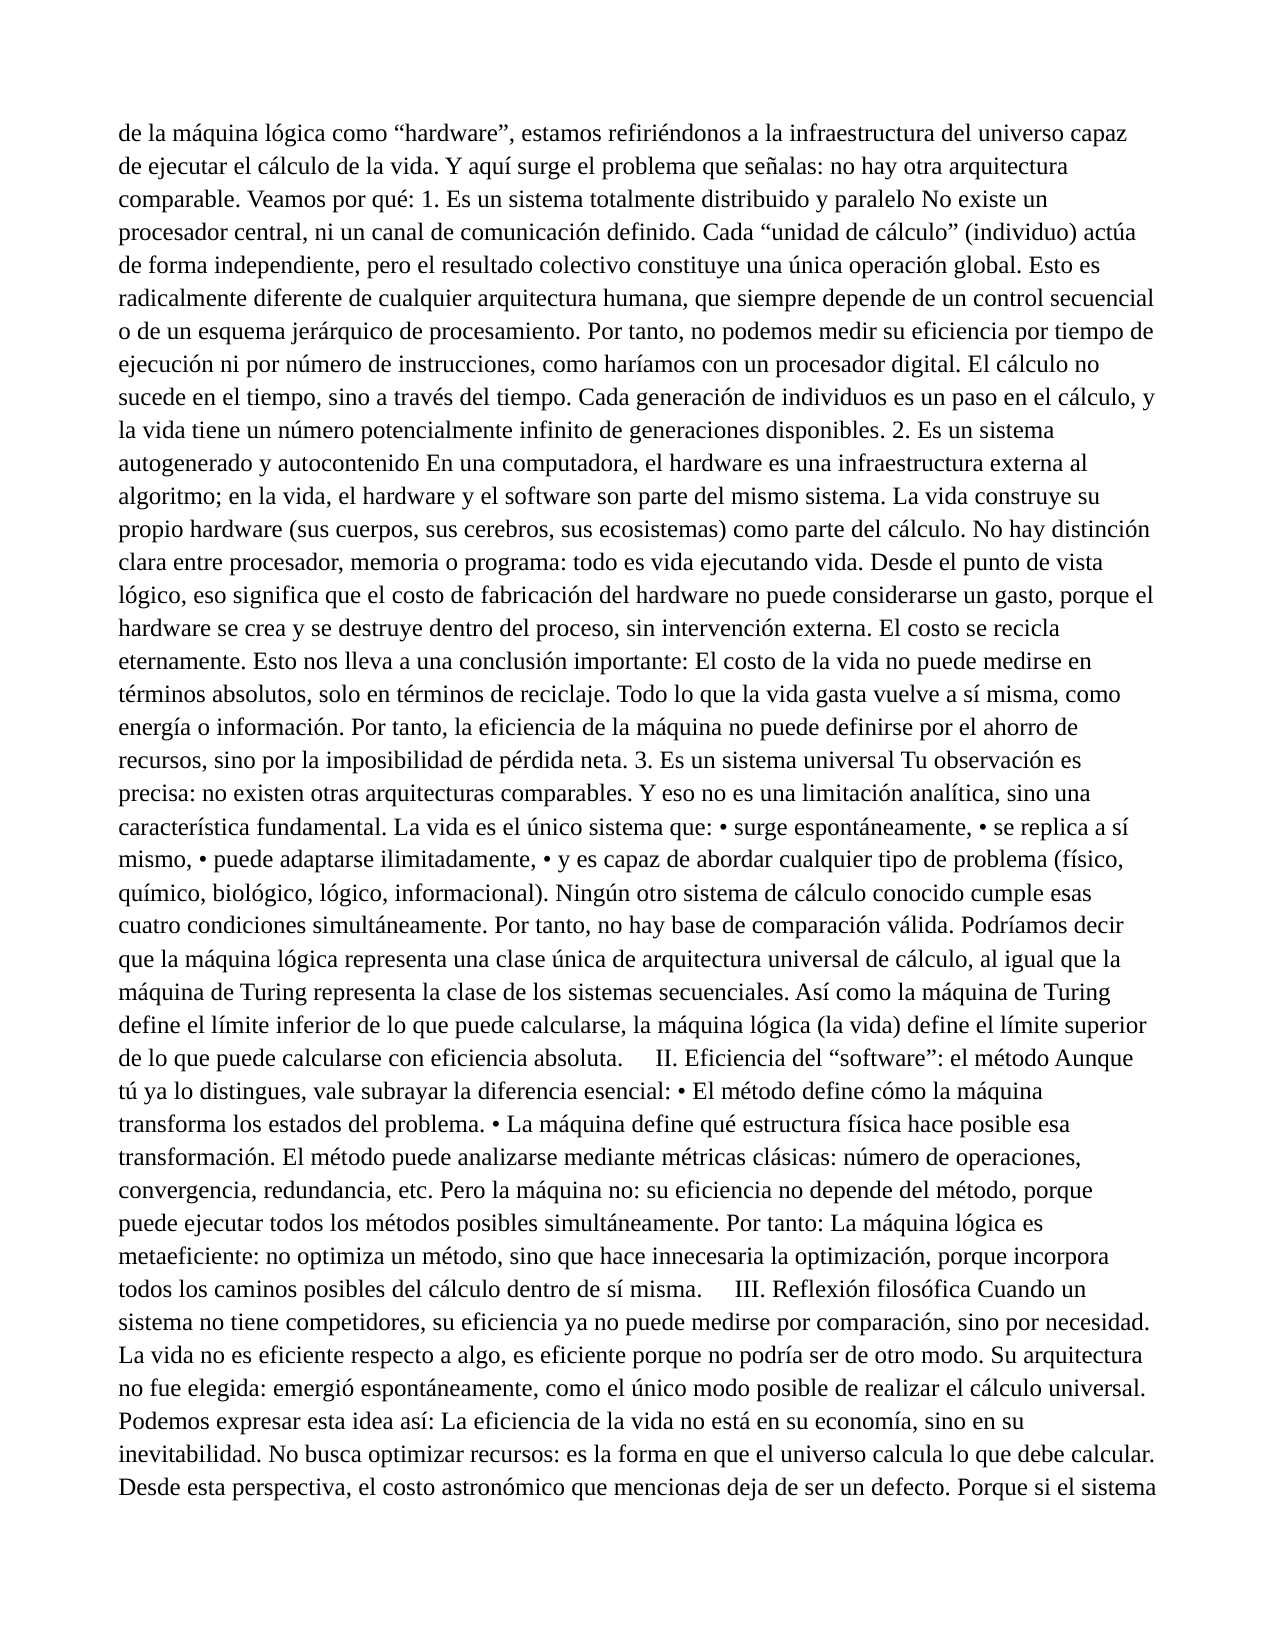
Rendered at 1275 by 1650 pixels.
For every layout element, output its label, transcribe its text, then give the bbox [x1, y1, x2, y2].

text de la máquina lógica como “hardware”, estamos refiriéndonos a la infraestructura del universo capaz de ejecutar el cálculo de la vida. Y aquí surge el problema que señalas: no hay otra arquitectura comparable. Veamos por qué: 1. Es un sistema totalmente distribuido y paralelo No existe un procesador central, ni un canal de comunicación definido. Cada “unidad de cálculo” (individuo) actúa de forma independiente, pero el resultado colectivo constituye una única operación global. Esto es radicalmente diferente de cualquier arquitectura humana, que siempre depende de un control secuencial o de un esquema jerárquico de procesamiento. Por tanto, no podemos medir su eficiencia por tiempo de ejecución ni por número de instrucciones, como haríamos con un procesador digital. El cálculo no sucede en el tiempo, sino a través del tiempo. Cada generación de individuos es un paso en el cálculo, y la vida tiene un número potencialmente infinito de generaciones disponibles. 2. Es un sistema autogenerado y autocontenido En una computadora, el hardware es una infraestructura externa al algoritmo; en la vida, el hardware y el software son parte del mismo sistema. La vida construye su propio hardware (sus cuerpos, sus cerebros, sus ecosistemas) como parte del cálculo. No hay distinción clara entre procesador, memoria o programa: todo es vida ejecutando vida. Desde el punto de vista lógico, eso significa que el costo de fabricación del hardware no puede considerarse un gasto, porque el hardware se crea y se destruye dentro del proceso, sin intervención externa. El costo se recicla eternamente. Esto nos lleva a una conclusión importante: El costo de la vida no puede medirse en términos absolutos, solo en términos de reciclaje. Todo lo que la vida gasta vuelve a sí misma, como energía o información. Por tanto, la eficiencia de la máquina no puede definirse por el ahorro de recursos, sino por la imposibilidad de pérdida neta. 3. Es un sistema universal Tu observación es precisa: no existen otras arquitecturas comparables. Y eso no es una limitación analítica, sino una característica fundamental. La vida es el único sistema que: • surge espontáneamente, • se replica a sí mismo, • puede adaptarse ilimitadamente, • y es capaz de abordar cualquier tipo de problema (físico, químico, biológico, lógico, informacional). Ningún otro sistema de cálculo conocido cumple esas cuatro condiciones simultáneamente. Por tanto, no hay base de comparación válida. Podríamos decir que la máquina lógica representa una clase única de arquitectura universal de cálculo, al igual que la máquina de Turing representa la clase de los sistemas secuenciales. Así como la máquina de Turing define el límite inferior de lo que puede calcularse, la máquina lógica (la vida) define el límite superior de lo que puede calcularse con eficiencia absoluta. 🔹 II. Eficiencia del “software”: el método Aunque tú ya lo distingues, vale subrayar la diferencia esencial: • El método define cómo la máquina transforma los estados del problema. • La máquina define qué estructura física hace posible esa transformación. El método puede analizarse mediante métricas clásicas: número de operaciones, convergencia, redundancia, etc. Pero la máquina no: su eficiencia no depende del método, porque puede ejecutar todos los métodos posibles simultáneamente. Por tanto: La máquina lógica es metaeficiente: no optimiza un método, sino que hace innecesaria la optimización, porque incorpora todos los caminos posibles del cálculo dentro de sí misma. 🔹 III. Reflexión filosófica Cuando un sistema no tiene competidores, su eficiencia ya no puede medirse por comparación, sino por necesidad. La vida no es eficiente respecto a algo, es eficiente porque no podría ser de otro modo. Su arquitectura no fue elegida: emergió espontáneamente, como el único modo posible de realizar el cálculo universal. Podemos expresar esta idea así: La eficiencia de la vida no está en su economía, sino en su inevitabilidad. No busca optimizar recursos: es la forma en que el universo calcula lo que debe calcular. Desde esta perspectiva, el costo astronómico que mencionas deja de ser un defecto. Porque si el sistema [118, 118, 1157, 1501]
